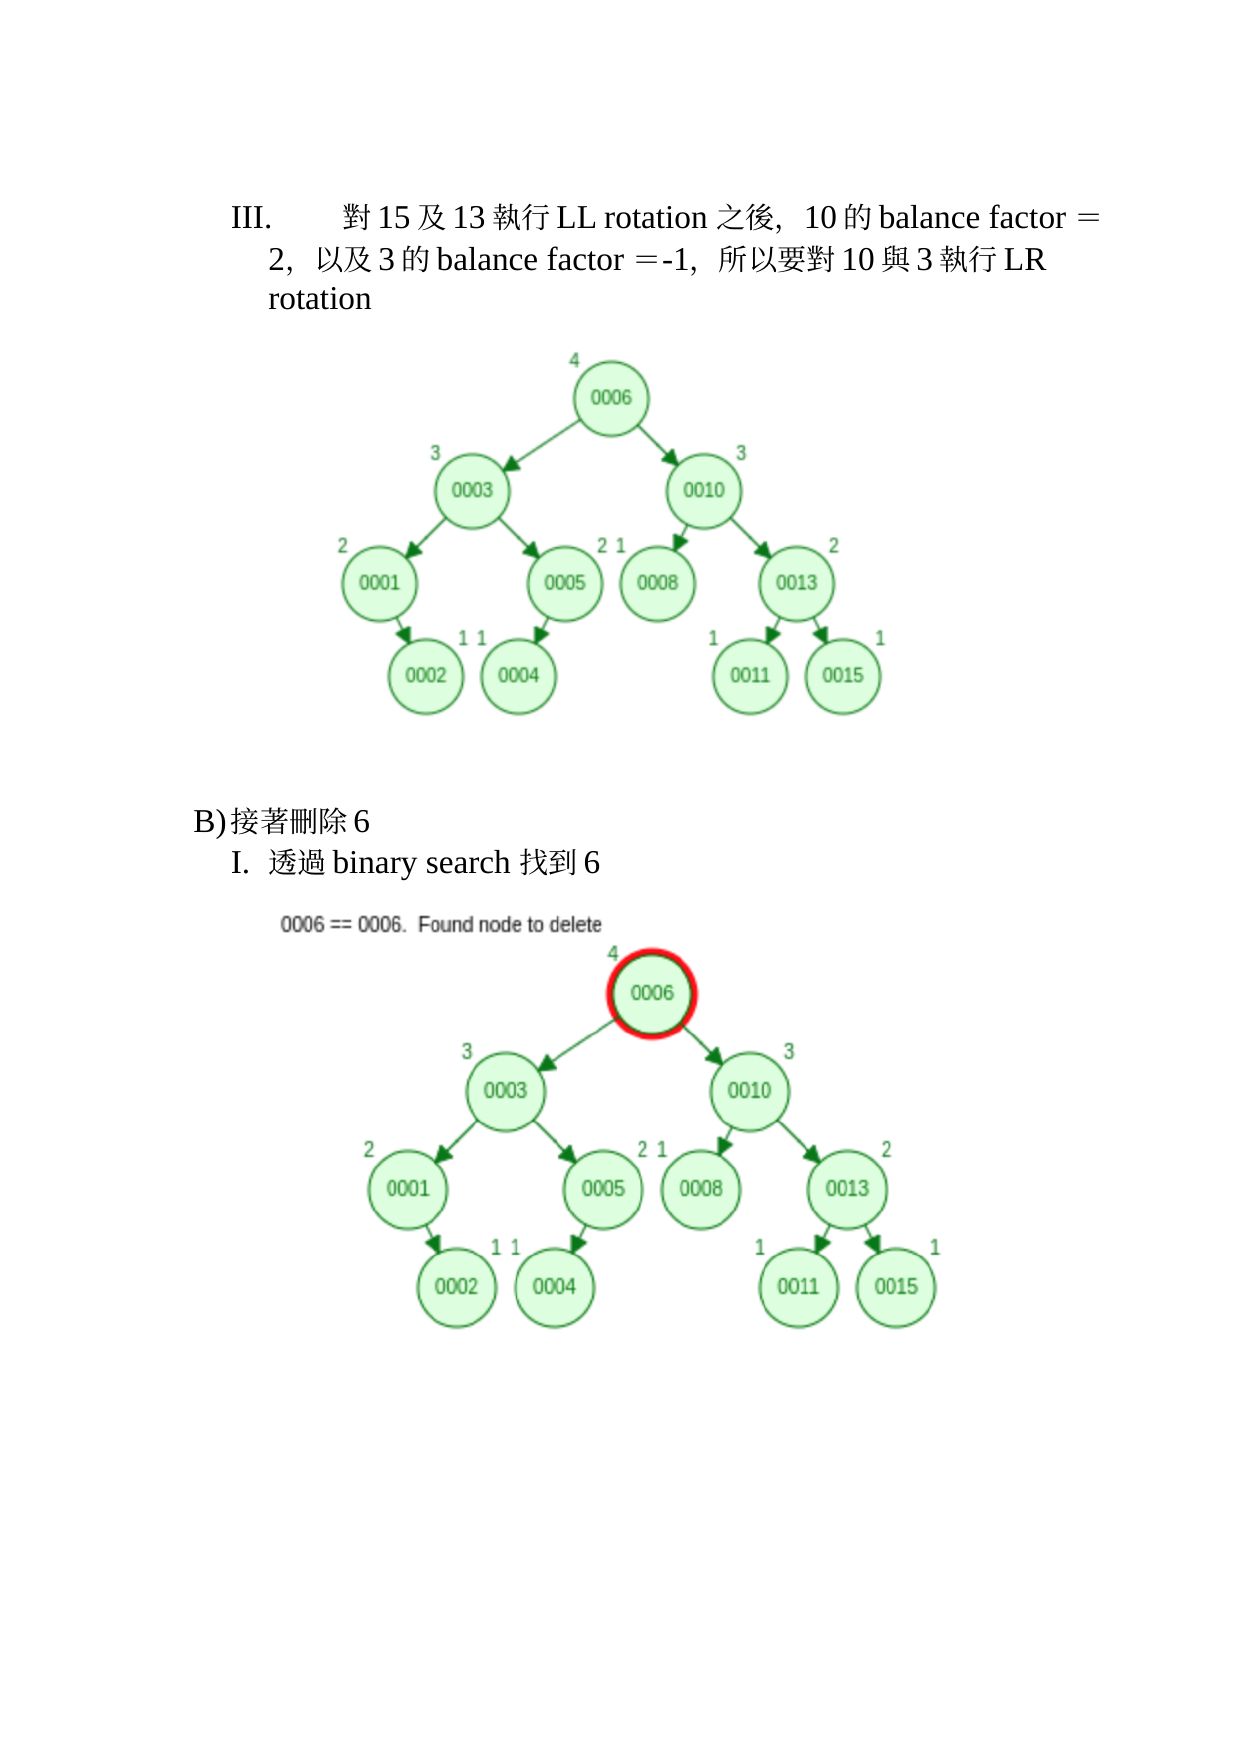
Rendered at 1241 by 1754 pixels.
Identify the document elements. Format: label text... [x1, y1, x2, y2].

list 透過binary search 找到6 [231, 840, 1122, 882]
picture [268, 902, 971, 1344]
list 接著刪除6 [193, 317, 1122, 840]
list 對15及13執行LL rotation 之後，10的balance factor ＝2，以及3的balance factor ＝-1，所以要對10與3執行LR rotation [231, 195, 1122, 317]
picture [273, 320, 939, 799]
